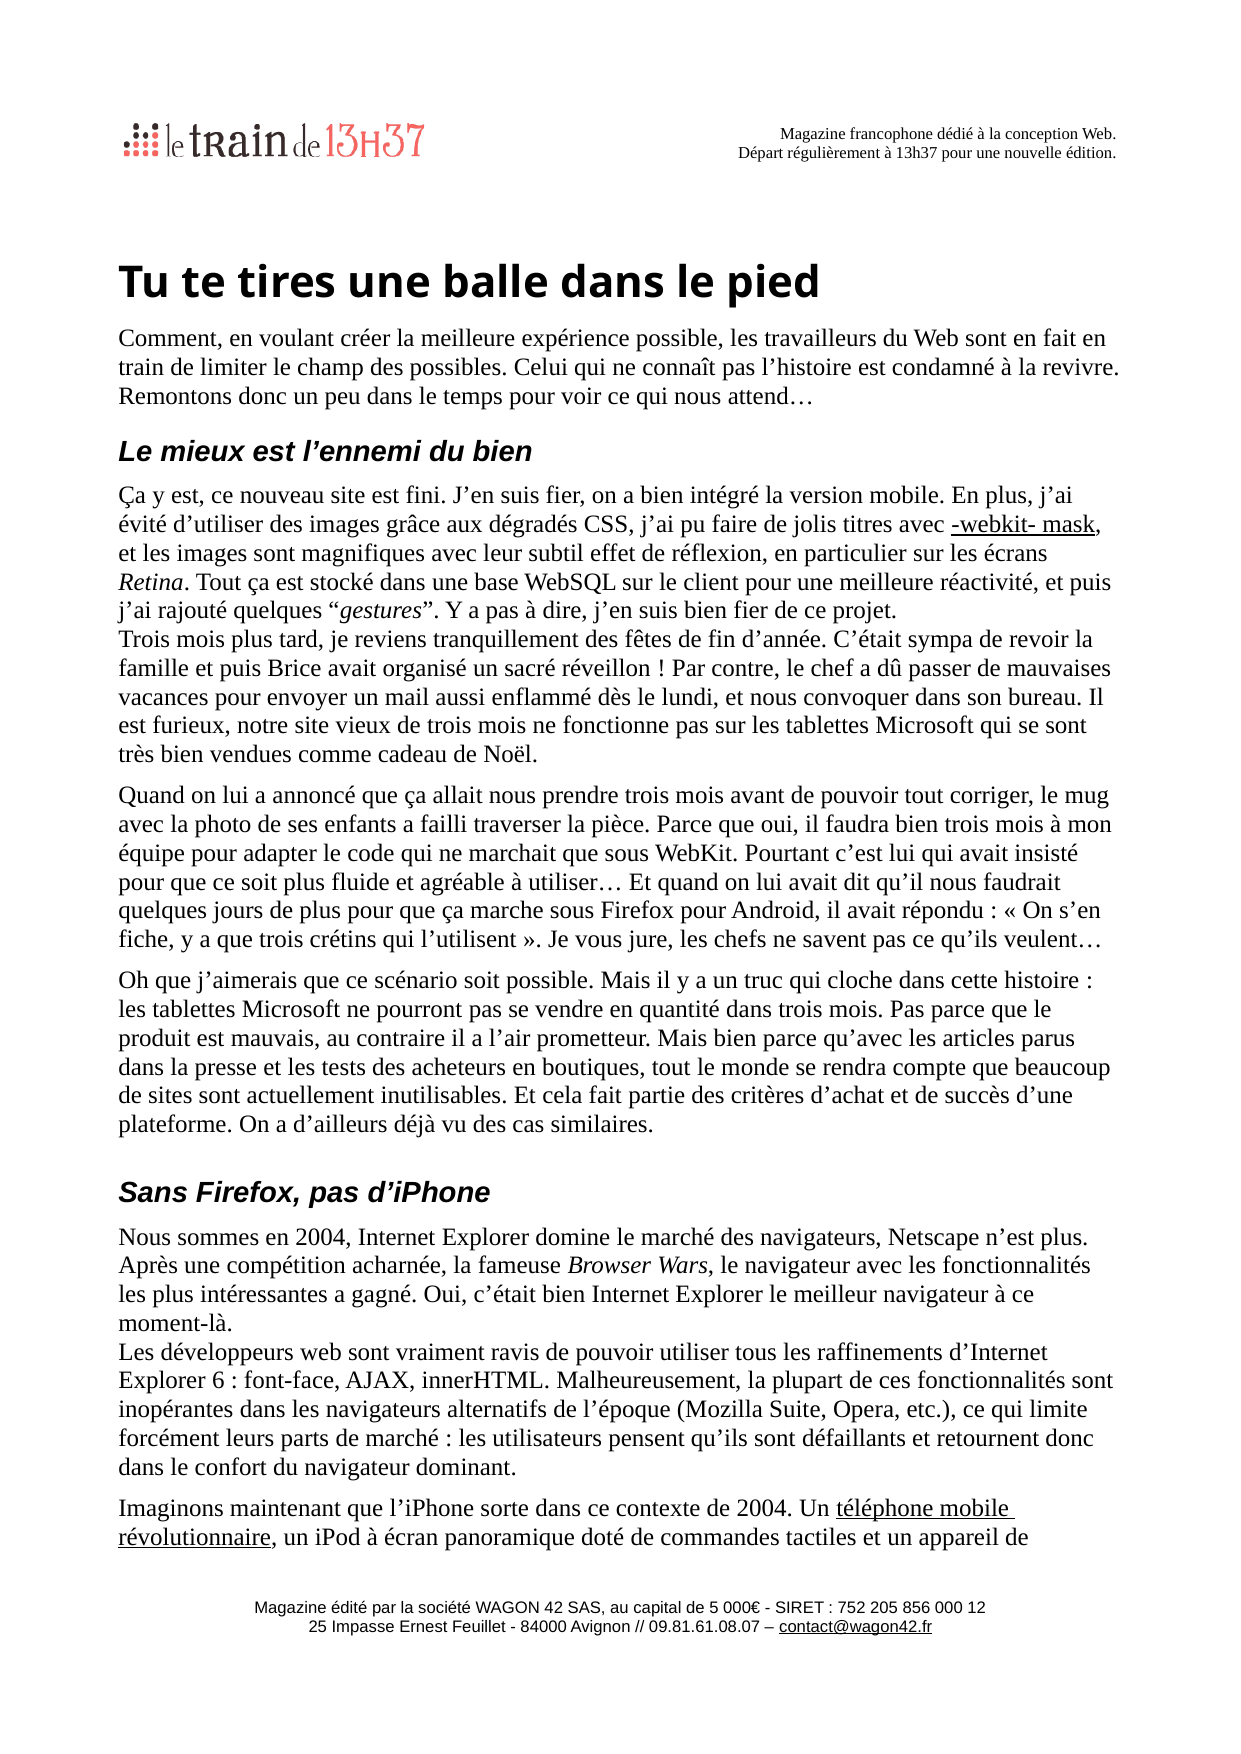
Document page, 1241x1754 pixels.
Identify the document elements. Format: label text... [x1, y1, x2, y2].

subtitle Le mieux est l’ennemi du bien [118, 434, 1122, 468]
subtitle Tu te tires une balle dans le pied [118, 251, 1122, 311]
text Imaginons maintenant que l’iPhone sorte dans ce contexte de 2004. Un téléphone mobile révolutionnaire, un iPod à écran panoramique doté de commandes tactiles et un appareil de [118, 1493, 1122, 1550]
subtitle Sans Firefox, pas d’iPhone [118, 1176, 1122, 1209]
text Trois mois plus tard, je reviens tranquillement des fêtes de fin d’année. C’était sympa de revoir la famille et puis Brice avait organisé un sacré réveillon ! Par contre, le chef a dû passer de mauvaises vacances pour envoyer un mail aussi enflammé dès le lundi, et nous convoquer dans son bureau. Il est furieux, notre site vieux de trois mois ne fonctionne pas sur les tablettes Microsoft qui se sont très bien vendues comme cadeau de Noël. [118, 624, 1122, 768]
text Oh que j’aimerais que ce scénario soit possible. Mais il y a un truc qui cloche dans cette histoire : les tablettes Microsoft ne pourront pas se vendre en quantité dans trois mois. Pas parce que le produit est mauvais, au contraire il a l’air prometteur. Mais bien parce qu’avec les articles parus dans la presse et les tests des acheteurs en boutiques, tout le monde se rendra compte que beaucoup de sites sont actuellement inutilisables. Et cela fait partie des critères d’achat et de succès d’une plateforme. On a d’ailleurs déjà vu des cas similaires. [118, 966, 1122, 1138]
text Ça y est, ce nouveau site est fini. J’en suis fier, on a bien intégré la version mobile. En plus, j’ai évité d’utiliser des images grâce aux dégradés CSS, j’ai pu faire de jolis titres avec -webkit- mask, et les images sont magnifiques avec leur subtil effet de réflexion, en particulier sur les écrans Retina. Tout ça est stocké dans une base WebSQL sur le client pour une meilleure réactivité, et puis j’ai rajouté quelques “gestures”. Y a pas à dire, j’en suis bien fier de ce projet. [118, 481, 1122, 624]
text Comment, en voulant créer la meilleure expérience possible, les travailleurs du Web sont en fait en train de limiter le champ des possibles. Celui qui ne connaît pas l’histoire est condamné à la revivre. Remontons donc un peu dans le temps pour voir ce qui nous attend… [118, 323, 1122, 409]
text Les développeurs web sont vraiment ravis de pouvoir utiliser tous les raffinements d’Internet Explorer 6 : font-face, AJAX, innerHTML. Malheureusement, la plupart de ces fonctionnalités sont inopérantes dans les navigateurs alternatifs de l’époque (Mozilla Suite, Opera, etc.), ce qui limite forcément leurs parts de marché : les utilisateurs pensent qu’ils sont défaillants et retournent donc dans le confort du navigateur dominant. [118, 1337, 1122, 1480]
text Nous sommes en 2004, Internet Explorer domine le marché des navigateurs, Netscape n’est plus. Après une compétition acharnée, la fameuse Browser Wars, le navigateur avec les fonctionnalités les plus intéressantes a gagné. Oui, c’était bien Internet Explorer le meilleur navigateur à ce moment-là. [118, 1222, 1122, 1337]
picture [123, 123, 425, 157]
text Quand on lui a annoncé que ça allait nous prendre trois mois avant de pouvoir tout corriger, le mug avec la photo de ses enfants a failli traverser la pièce. Parce que oui, il faudra bien trois mois à mon équipe pour adapter le code qui ne marchait que sous WebKit. Pourtant c’est lui qui avait insisté pour que ce soit plus fluide et agréable à utiliser… Et quand on lui avait dit qu’il nous faudrait quelques jours de plus pour que ça marche sous Firefox pour Android, il avait répondu : « On s’en fiche, y a que trois crétins qui l’utilisent ». Je vous jure, les chefs ne savent pas ce qu’ils veulent… [118, 781, 1122, 953]
